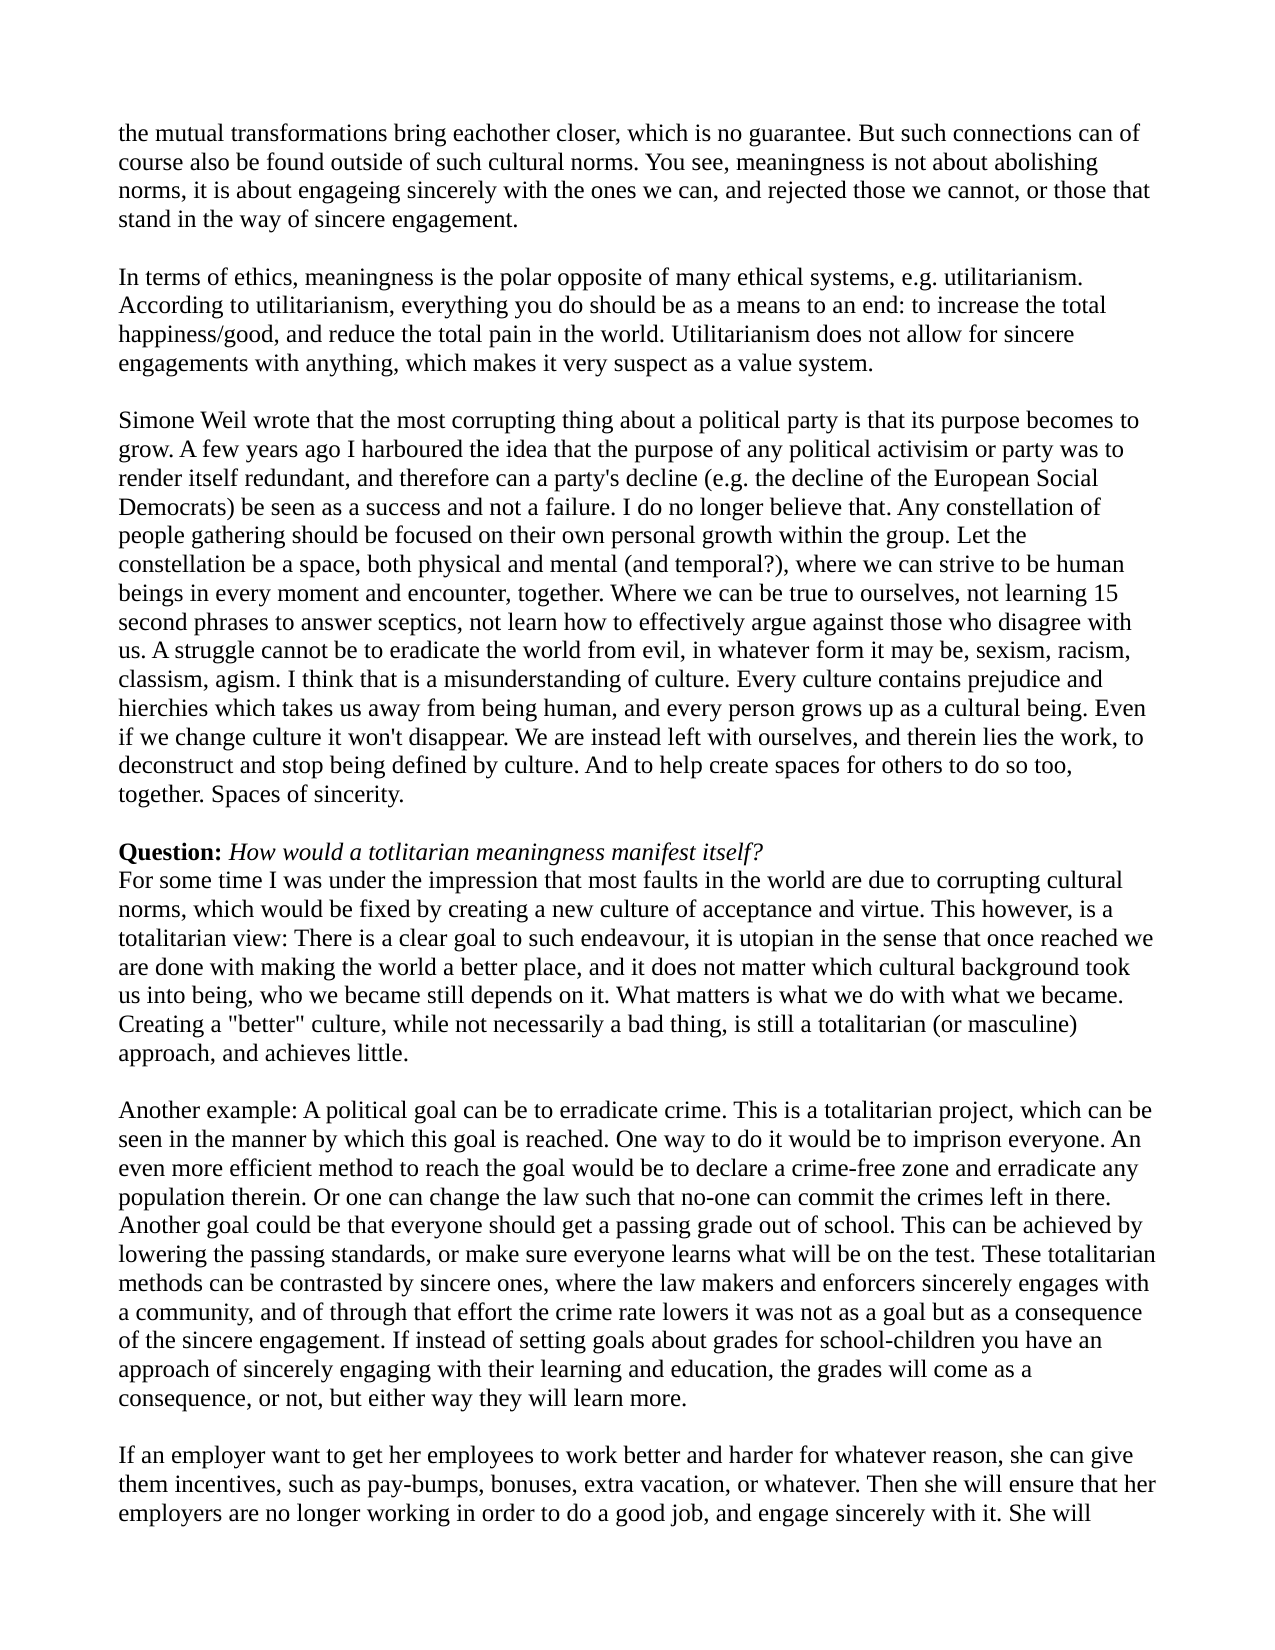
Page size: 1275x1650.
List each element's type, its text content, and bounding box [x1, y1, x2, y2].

text For some time I was under the impression that most faults in the world are due to corrupting cultural norms, which would be fixed by creating a new culture of acceptance and virtue. This however, is a totalitarian view: There is a clear goal to such endeavour, it is utopian in the sense that once reached we are done with making the world a better place, and it does not matter which cultural background took us into being, who we became still depends on it. What matters is what we do with what we became. Creating a "better" culture, while not necessarily a bad thing, is still a totalitarian (or masculine) approach, and achieves little. [118, 866, 1157, 1067]
text In terms of ethics, meaningness is the polar opposite of many ethical systems, e.g. utilitarianism. According to utilitarianism, everything you do should be as a means to an end: to increase the total happiness/good, and reduce the total pain in the world. Utilitarianism does not allow for sincere engagements with anything, which makes it very suspect as a value system. [118, 262, 1157, 377]
text Simone Weil wrote that the most corrupting thing about a political party is that its purpose becomes to grow. A few years ago I harboured the idea that the purpose of any political activisim or party was to render itself redundant, and therefore can a party's decline (e.g. the decline of the European Social Democrats) be seen as a success and not a failure. I do no longer believe that. Any constellation of people gathering should be focused on their own personal growth within the group. Let the constellation be a space, both physical and mental (and temporal?), where we can strive to be human beings in every moment and encounter, together. Where we can be true to ourselves, not learning 15 second phrases to answer sceptics, not learn how to effectively argue against those who disagree with us. A struggle cannot be to eradicate the world from evil, in whatever form it may be, sexism, racism, classism, agism. I think that is a misunderstanding of culture. Every culture contains prejudice and hierchies which takes us away from being human, and every person grows up as a cultural being. Even if we change culture it won't disappear. We are instead left with ourselves, and therein lies the work, to deconstruct and stop being defined by culture. And to help create spaces for others to do so too, together. Spaces of sincerity. [118, 406, 1157, 808]
text Question: How would a totlitarian meaningness manifest itself? [118, 837, 1157, 866]
text the mutual transformations bring eachother closer, which is no guarantee. But such connections can of course also be found outside of such cultural norms. You see, meaningness is not about abolishing norms, it is about engageing sincerely with the ones we can, and rejected those we cannot, or those that stand in the way of sincere engagement. [118, 118, 1157, 233]
text If an employer want to get her employees to work better and harder for whatever reason, she can give them incentives, such as pay-bumps, bonuses, extra vacation, or whatever. Then she will ensure that her employers are no longer working in order to do a good job, and engage sincerely with it. She will [118, 1441, 1157, 1527]
text Another example: A political goal can be to erradicate crime. This is a totalitarian project, which can be seen in the manner by which this goal is reached. One way to do it would be to imprison everyone. An even more efficient method to reach the goal would be to declare a crime-free zone and erradicate any population therein. Or one can change the law such that no-one can commit the crimes left in there. Another goal could be that everyone should get a passing grade out of school. This can be achieved by lowering the passing standards, or make sure everyone learns what will be on the test. These totalitarian methods can be contrasted by sincere ones, where the law makers and enforcers sincerely engages with a community, and of through that effort the crime rate lowers it was not as a goal but as a consequence of the sincere engagement. If instead of setting goals about grades for school-children you have an approach of sincerely engaging with their learning and education, the grades will come as a consequence, or not, but either way they will learn more. [118, 1096, 1157, 1412]
